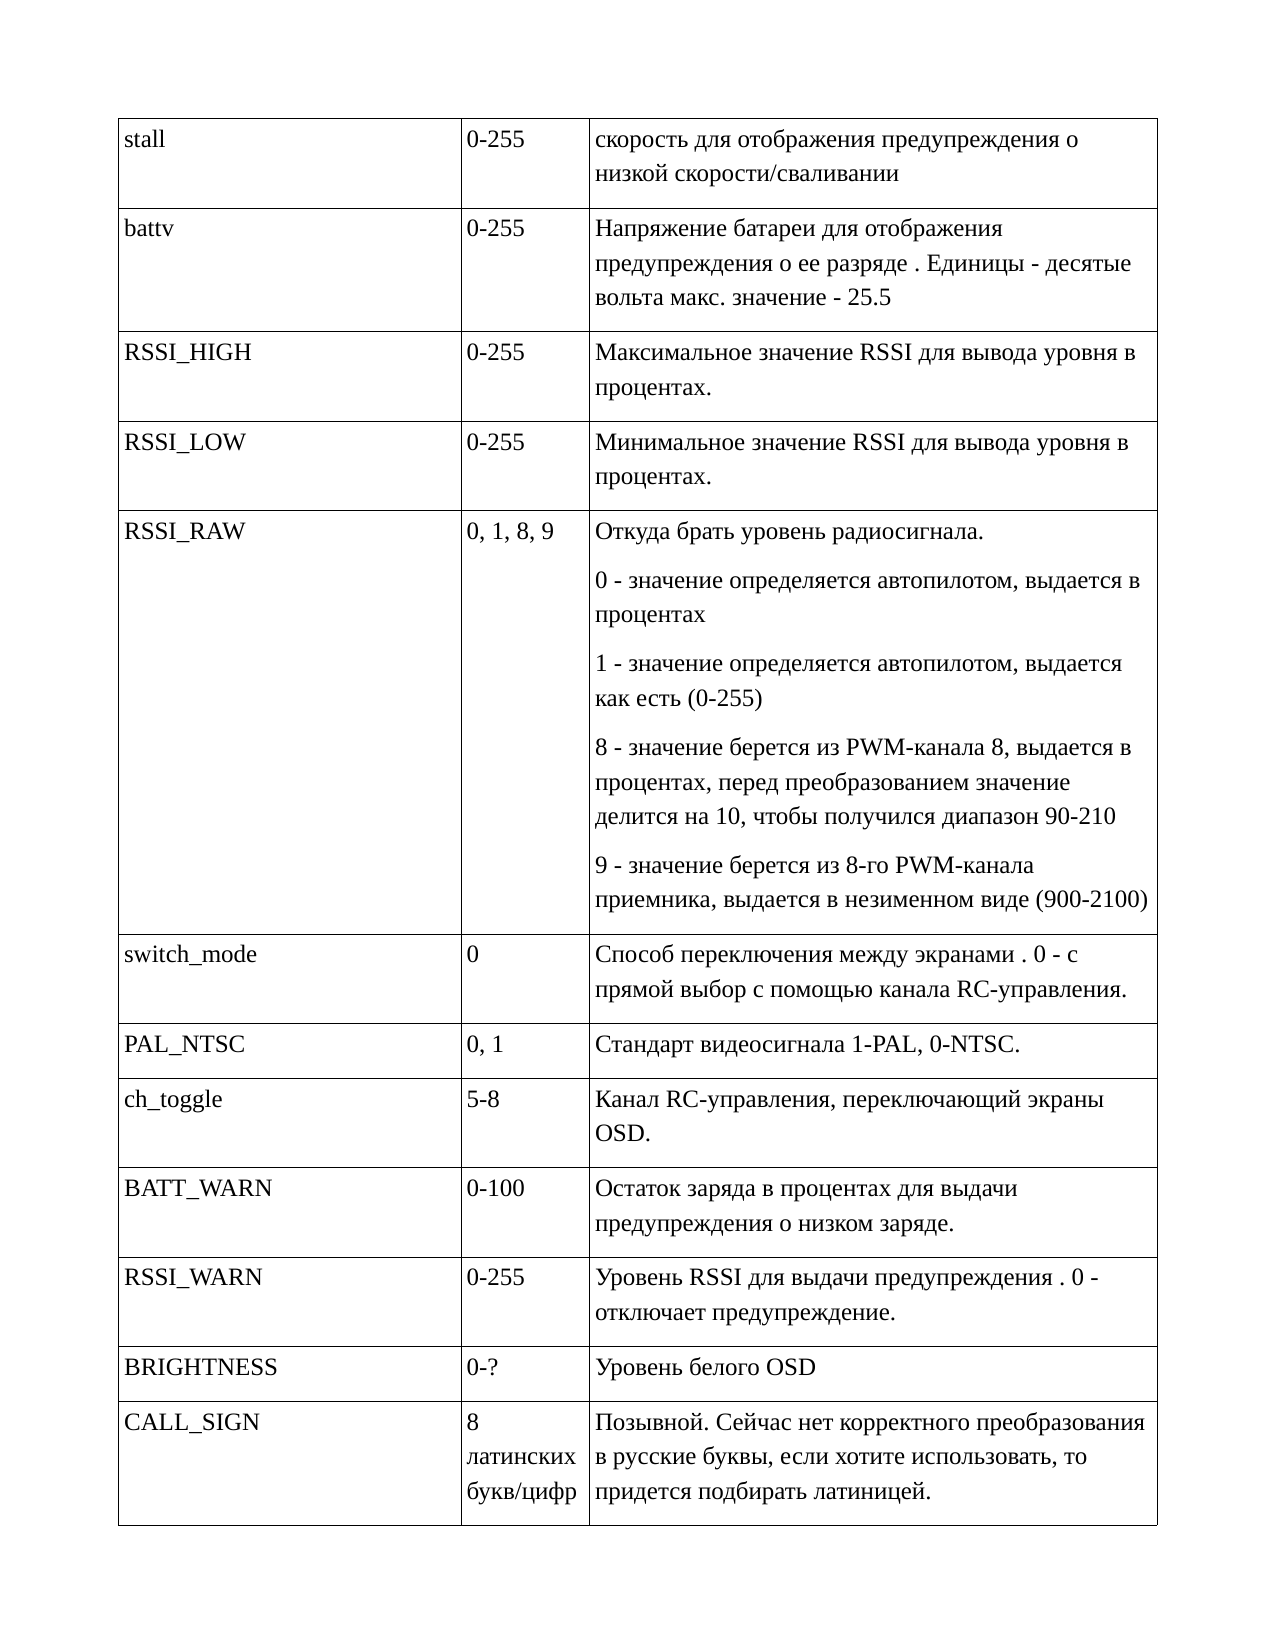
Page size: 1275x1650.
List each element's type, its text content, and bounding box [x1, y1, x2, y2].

table_cell Стандарт видеосигнала 1-PAL, 0-NTSC. [590, 1024, 1157, 1078]
table_cell 8 латинских букв/цифр [462, 1402, 589, 1525]
table_cell switch_mode [119, 935, 461, 1023]
table_cell RSSI_HIGH [119, 332, 461, 421]
table_cell 0-255 [462, 332, 589, 421]
table_cell 5-8 [462, 1079, 589, 1167]
table_cell Откуда брать уровень радиосигнала. 0 - значение определяется автопилотом, выдается в процентах 1 - значение определяется автопилотом, выдается как есть (0-255) 8 - значение берется из PWM-канала 8, выдается в процентах, перед преобразованием значение делится на 10, чтобы получился диапазон 90-210 9 - значение берется из 8-го PWM-канала приемника, выдается в незименном виде (900-2100) [590, 511, 1157, 934]
table_cell 0 [462, 935, 589, 1023]
table_cell BATT_WARN [119, 1168, 461, 1257]
table_cell Максимальное значение RSSI для вывода уровня в процентах. [590, 332, 1157, 421]
table_cell RSSI_RAW [119, 511, 461, 934]
table_cell 0, 1 [462, 1024, 589, 1078]
table_cell Позывной. Сейчас нет корректного преобразования в русские буквы, если хотите использовать, то придется подбирать латиницей. [590, 1402, 1157, 1525]
table_cell RSSI_WARN [119, 1258, 461, 1346]
table_cell Напряжение батареи для отображения предупреждения о ее разряде . Eдиницы - десятые вольта макс. значение - 25.5 [590, 209, 1157, 331]
table_cell Уровень белого OSD [590, 1347, 1157, 1401]
table_cell PAL_NTSC [119, 1024, 461, 1078]
table_cell CALL_SIGN [119, 1402, 461, 1525]
table_cell Канал RC-управления, переключающий экраны OSD. [590, 1079, 1157, 1167]
table_cell Cпособ переключения между экранами . 0 - с прямой выбор с помощью канала RC-управления. [590, 935, 1157, 1023]
table_cell 0-100 [462, 1168, 589, 1257]
table_cell скорость для отображения предупреждения о низкой скорости/сваливании [590, 119, 1157, 207]
table_cell BRIGHTNESS [119, 1347, 461, 1401]
table_cell RSSI_LOW [119, 422, 461, 510]
table_cell battv [119, 209, 461, 331]
table_cell Уровень RSSI для выдачи предупреждения . 0 - отключает предупреждение. [590, 1258, 1157, 1346]
table_cell stall [119, 119, 461, 207]
table_cell 0-255 [462, 119, 589, 207]
table_cell ch_toggle [119, 1079, 461, 1167]
table_cell 0-255 [462, 209, 589, 331]
table_cell 0-255 [462, 422, 589, 510]
table_cell 0, 1, 8, 9 [462, 511, 589, 934]
table_cell 0-? [462, 1347, 589, 1401]
table_cell Остаток заряда в процентах для выдачи предупреждения о низком заряде. [590, 1168, 1157, 1257]
table_cell Минимальное значение RSSI для вывода уровня в процентах. [590, 422, 1157, 510]
table_cell 0-255 [462, 1258, 589, 1346]
